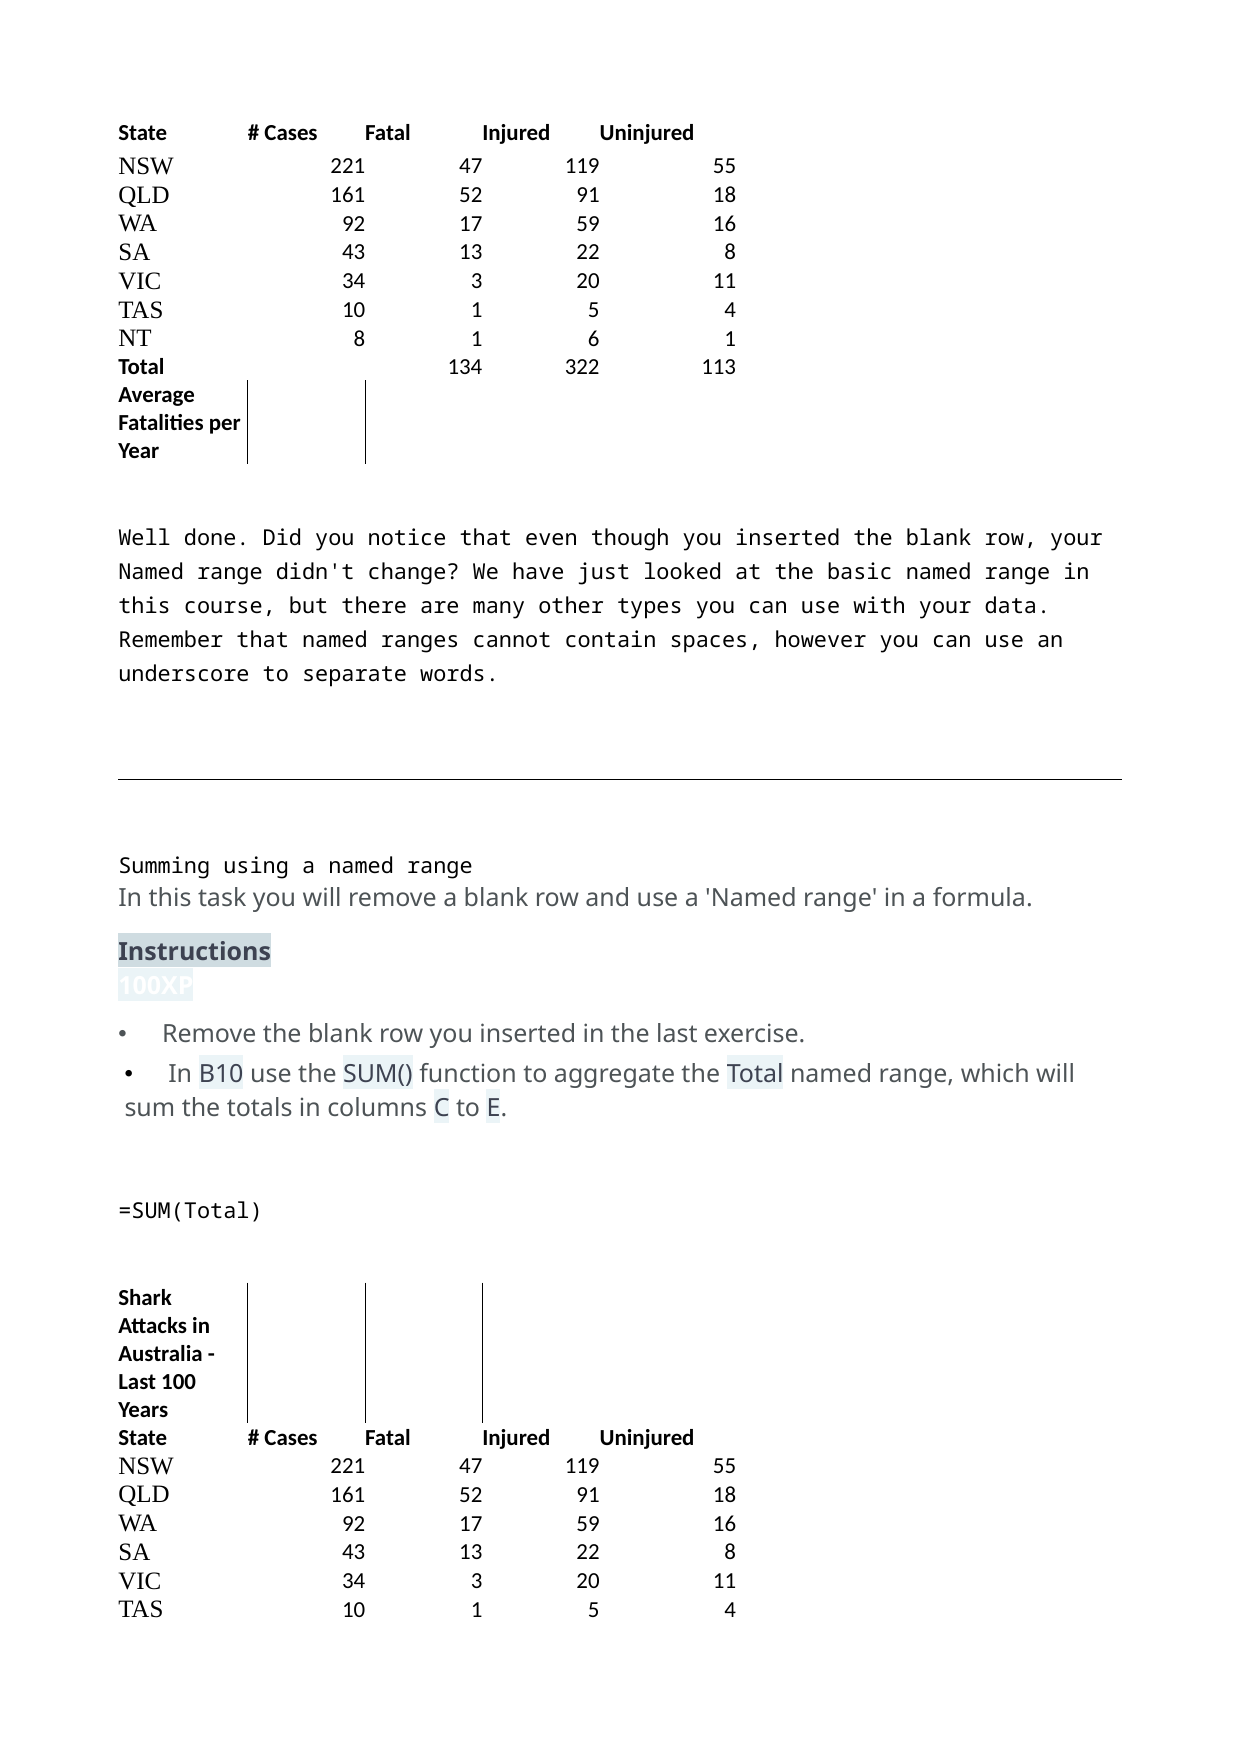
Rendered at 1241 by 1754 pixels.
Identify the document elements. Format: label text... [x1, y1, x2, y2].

table_cell WA [118, 1508, 248, 1537]
table_cell 13 [365, 237, 482, 266]
table_cell 11 [599, 266, 736, 295]
table_cell [248, 146, 365, 151]
table_cell 17 [365, 1508, 482, 1537]
table_cell 18 [599, 1480, 736, 1508]
table_cell [599, 146, 736, 151]
table_cell 13 [365, 1537, 482, 1566]
table_cell [482, 380, 599, 464]
table_cell 8 [599, 1537, 736, 1566]
table_cell 3 [365, 1566, 482, 1594]
table_cell 91 [482, 180, 599, 208]
table_cell 59 [482, 1508, 599, 1537]
table_cell [118, 146, 248, 151]
table_header [366, 1283, 482, 1423]
table_cell Total [118, 352, 248, 380]
table_cell 22 [482, 1537, 599, 1566]
table_cell 161 [248, 1480, 365, 1508]
list In B10 use the SUM() function to aggregate the Total named range, which will sum the totals in columns C to E. [124, 1055, 1116, 1123]
table_cell [365, 146, 482, 151]
table_cell 3 [365, 266, 482, 295]
table_cell 16 [599, 1508, 736, 1537]
table_cell 47 [365, 151, 482, 180]
table_cell SA [118, 237, 248, 266]
table_cell 17 [365, 209, 482, 237]
table_cell 16 [599, 209, 736, 237]
table_cell 134 [365, 352, 482, 380]
table_cell 91 [482, 1480, 599, 1508]
table_cell 18 [599, 180, 736, 208]
table_cell 34 [248, 1566, 365, 1594]
table_cell Injured [482, 1423, 599, 1451]
table_cell NSW [118, 1451, 248, 1479]
table_cell 1 [599, 324, 736, 352]
table_cell 47 [365, 1451, 482, 1479]
table_cell 34 [248, 266, 365, 295]
table_cell 5 [482, 295, 599, 323]
table_cell 52 [365, 1480, 482, 1508]
table_cell NT [118, 324, 248, 352]
table_cell 221 [248, 151, 365, 180]
subtitle Instructions [118, 933, 1109, 967]
table_cell Uninjured [599, 118, 736, 146]
table_cell 4 [599, 295, 736, 323]
table_cell [248, 380, 365, 464]
table_cell 4 [599, 1595, 736, 1623]
table_cell 10 [248, 1595, 365, 1623]
table_cell [599, 380, 736, 464]
table_cell VIC [118, 266, 248, 295]
table_cell 6 [482, 324, 599, 352]
table_cell 20 [482, 266, 599, 295]
table_cell QLD [118, 1480, 248, 1508]
table_cell 11 [599, 1566, 736, 1594]
table_cell TAS [118, 1595, 248, 1623]
table_cell Fatal [365, 118, 482, 146]
table_cell 119 [482, 1451, 599, 1479]
table_cell 43 [248, 237, 365, 266]
table_cell 8 [248, 324, 365, 352]
table_cell # Cases [248, 118, 365, 146]
table_cell Average Fatalities per Year [118, 380, 247, 464]
text In this task you will remove a blank row and use a 'Named range' in a formula. [118, 879, 1122, 914]
table_cell 55 [599, 1451, 736, 1479]
table_cell # Cases [248, 1423, 365, 1451]
table_cell 161 [248, 180, 365, 208]
table_cell 59 [482, 209, 599, 237]
table_cell State [118, 1423, 248, 1451]
table_cell Uninjured [599, 1423, 736, 1451]
table_cell 113 [599, 352, 736, 380]
table_cell [248, 352, 365, 380]
table_cell SA [118, 1537, 248, 1566]
table_cell 92 [248, 1508, 365, 1537]
table_cell 10 [248, 295, 365, 323]
table_cell TAS [118, 295, 248, 323]
table_cell 92 [248, 209, 365, 237]
table_cell 221 [248, 1451, 365, 1479]
table_cell 1 [365, 324, 482, 352]
table_cell [366, 380, 482, 464]
table_cell 322 [482, 352, 599, 380]
table_header [248, 1283, 365, 1423]
list Remove the blank row you inserted in the last exercise. [118, 1016, 1122, 1050]
table_cell [482, 146, 599, 151]
table_cell QLD [118, 180, 248, 208]
table_cell 43 [248, 1537, 365, 1566]
table_cell Fatal [365, 1423, 482, 1451]
table_cell WA [118, 209, 248, 237]
table_header Shark Attacks in Australia - Last 100 Years [118, 1283, 247, 1423]
table_cell State [118, 118, 248, 146]
table_cell 5 [482, 1595, 599, 1623]
table_cell NSW [118, 151, 248, 180]
table_cell 8 [599, 237, 736, 266]
table_header [483, 1283, 599, 1423]
text =SUM(Total) [118, 1195, 1122, 1225]
text Well done. Did you notice that even though you inserted the blank row, your Named range didn't change? We have just looked at the basic named range in this course, but there are many other types you can use with your data. Remember that named ranges cannot contain spaces, however you can use an underscore to separate words. [118, 522, 1122, 688]
table_cell Injured [482, 118, 599, 146]
table_header [599, 1283, 736, 1423]
table_cell 119 [482, 151, 599, 180]
table_cell 1 [365, 1595, 482, 1623]
table_cell 52 [365, 180, 482, 208]
table_cell 20 [482, 1566, 599, 1594]
table_cell 22 [482, 237, 599, 266]
table_cell VIC [118, 1566, 248, 1594]
table_cell 55 [599, 151, 736, 180]
subtitle Summing using a named range [118, 850, 1122, 879]
table_cell 1 [365, 295, 482, 323]
text 100XP [118, 967, 1109, 1001]
